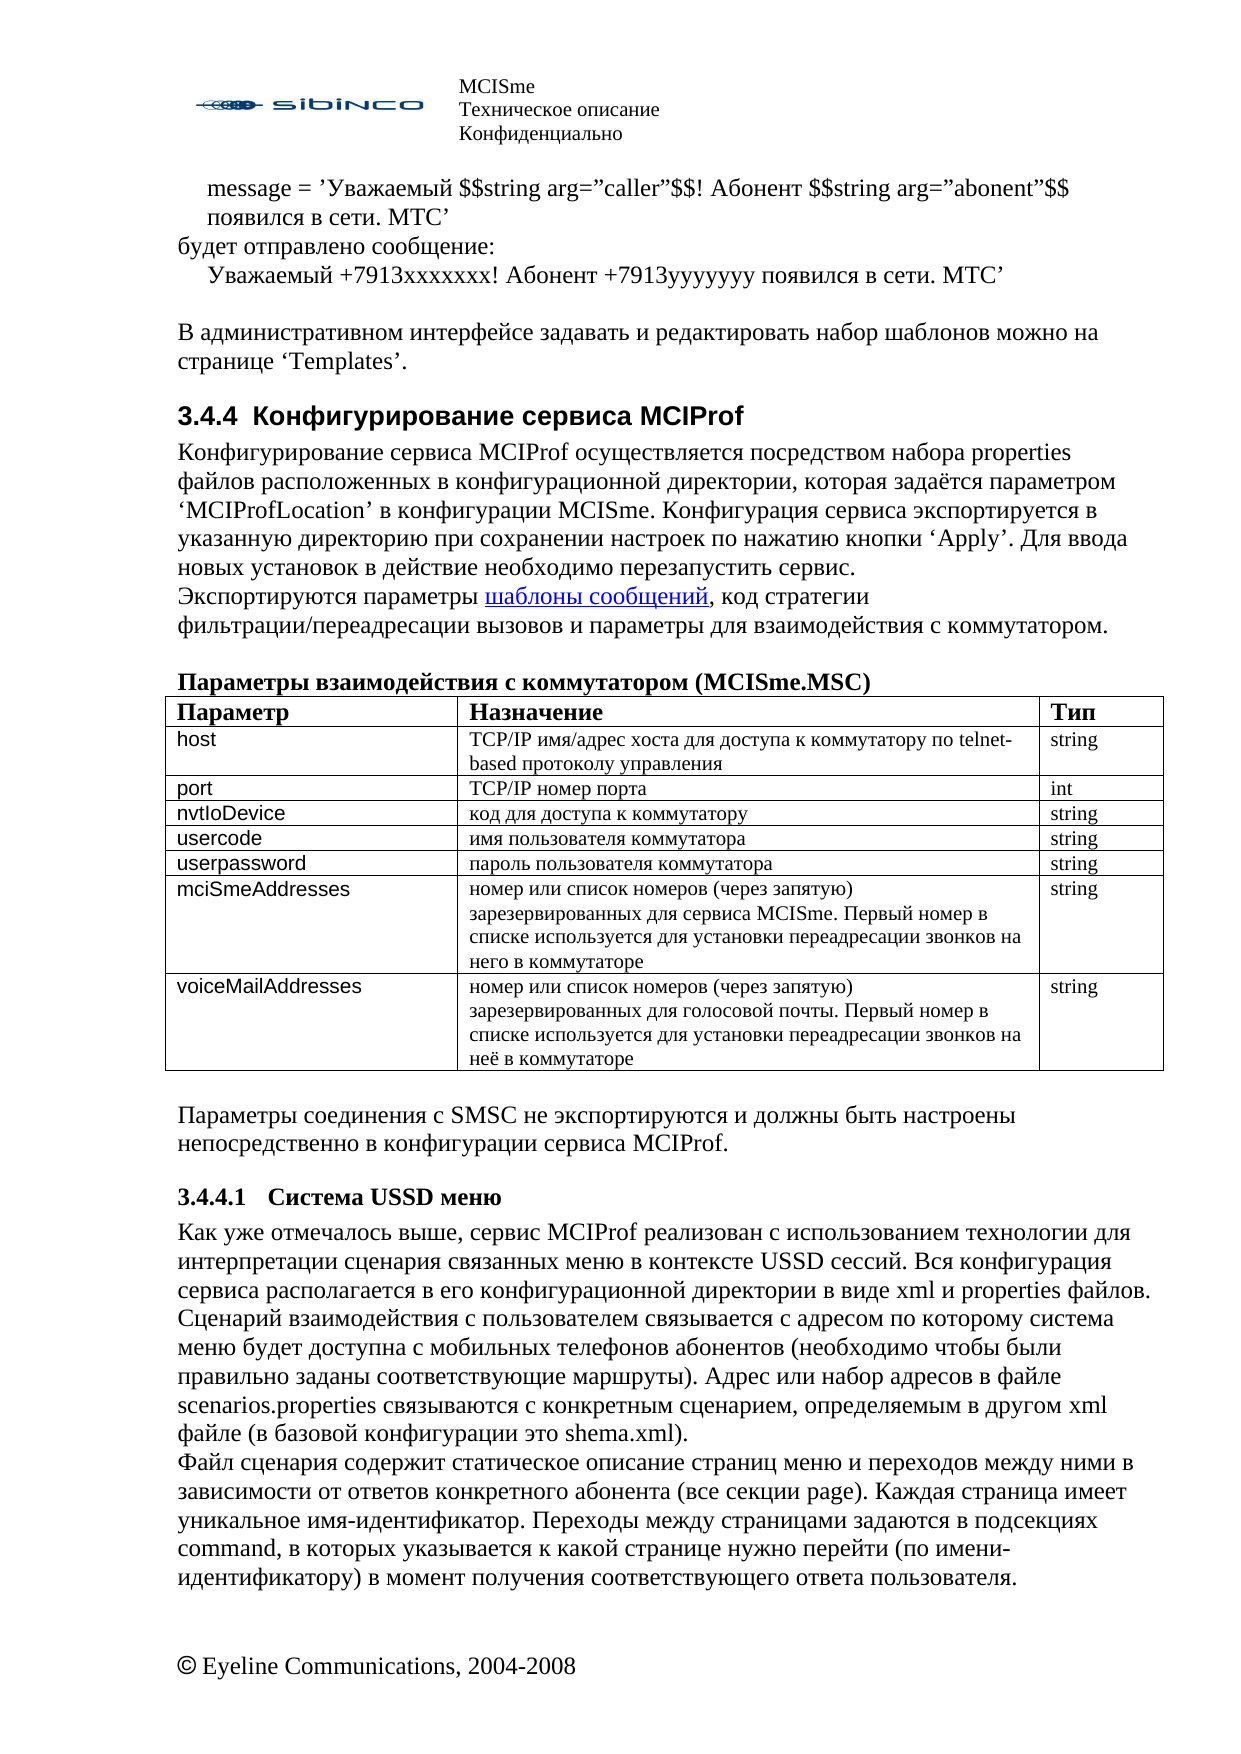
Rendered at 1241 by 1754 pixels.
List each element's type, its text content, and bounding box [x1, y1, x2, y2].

table_cell string [1040, 727, 1163, 775]
table_cell nvtIoDevice [166, 801, 457, 825]
text Параметры взаимодействия с коммутатором (MCISme.MSC) [177, 667, 1152, 696]
table_cell TCP/IP номер порта [458, 776, 1039, 800]
table_cell host [166, 727, 457, 775]
subtitle Система USSD меню [177, 1182, 1152, 1211]
table_header Параметр [166, 697, 457, 726]
table_cell код для доступа к коммутатору [458, 801, 1039, 825]
text Сценарий взаимодействия с пользователем связывается с адресом по которому система меню будет доступна с мобильных телефонов абонентов (необходимо чтобы были правильно заданы соответствующие маршруты). Адрес или набор адресов в файле scenarios.properties связываются с конкретным сценарием, определяемым в другом xml файле (в базовой конфигурации это shema.xml). [177, 1303, 1152, 1447]
table_cell пароль пользователя коммутатора [458, 851, 1039, 875]
table_cell string [1040, 974, 1163, 1070]
text будет отправлено сообщение: [177, 231, 1152, 260]
table_cell string [1040, 801, 1163, 825]
text Экспортируются параметры шаблоны сообщений, код стратегии фильтрации/переадресации вызовов и параметры для взаимодействия с коммутатором. [177, 581, 1152, 638]
text message = ’Уважаемый $$string arg=”caller”$$! Абонент $$string arg=”abonent”$$ появился в сети. МТС’ [207, 173, 1152, 231]
table_header Тип [1040, 697, 1163, 726]
table_cell usercode [166, 826, 457, 850]
table_cell int [1040, 776, 1163, 800]
table_cell имя пользователя коммутатора [458, 826, 1039, 850]
picture [194, 98, 425, 112]
subtitle Конфигурирование сервиса MCIProf [177, 400, 1152, 431]
table_cell port [166, 776, 457, 800]
table_cell voiceMailAddresses [166, 974, 457, 1070]
table_header Назначение [458, 697, 1039, 726]
table_cell mciSmeAddresses [166, 876, 457, 973]
table_cell номер или список номеров (через запятую) зарезервированных для голосовой почты. Первый номер в списке используется для установки переадресации звонков на неё в коммутаторе [458, 974, 1039, 1070]
text Параметры соединения с SMSC не экспортируются и должны быть настроены непосредственно в конфигурации сервиса MCIProf. [177, 1100, 1152, 1157]
table_cell TCP/IP имя/адрес хоста для доступа к коммутатору по telnet-based протоколу управления [458, 727, 1039, 775]
text Конфигурирование сервиса MCIProf осуществляется посредством набора properties файлов расположенных в конфигурационной директории, которая задаётся параметром ‘MCIProfLocation’ в конфигурации MCISme. Конфигурация сервиса экспортируется в указанную директорию при сохранении настроек по нажатию кнопки ‘Apply’. Для ввода новых установок в действие необходимо перезапустить сервис. [177, 437, 1152, 581]
text Файл сценария содержит статическое описание страниц меню и переходов между ними в зависимости от ответов конкретного абонента (все секции page). Каждая страница имеет уникальное имя-идентификатор. Переходы между страницами задаются в подсекциях command, в которых указывается к какой странице нужно перейти (по имени-идентификатору) в момент получения соответствующего ответа пользователя. [177, 1447, 1152, 1591]
table_cell userpassword [166, 851, 457, 875]
text В административном интерфейсе задавать и редактировать набор шаблонов можно на странице ‘Templates’. [177, 317, 1152, 375]
text Уважаемый +7913xxxxxxx! Абонент +7913yyyyyyy появился в сети. МТС’ [207, 260, 1152, 288]
table_cell string [1040, 876, 1163, 973]
text Как уже отмечалось выше, сервис MCIProf реализован с использованием технологии для интерпретации сценария связанных меню в контексте USSD сессий. Вся конфигурация сервиса располагается в его конфигурационной директории в виде xml и properties файлов. [177, 1217, 1152, 1303]
table_cell номер или список номеров (через запятую) зарезервированных для сервиса MCISme. Первый номер в списке используется для установки переадресации звонков на него в коммутаторе [458, 876, 1039, 973]
table_cell string [1040, 826, 1163, 850]
table_cell string [1040, 851, 1163, 875]
